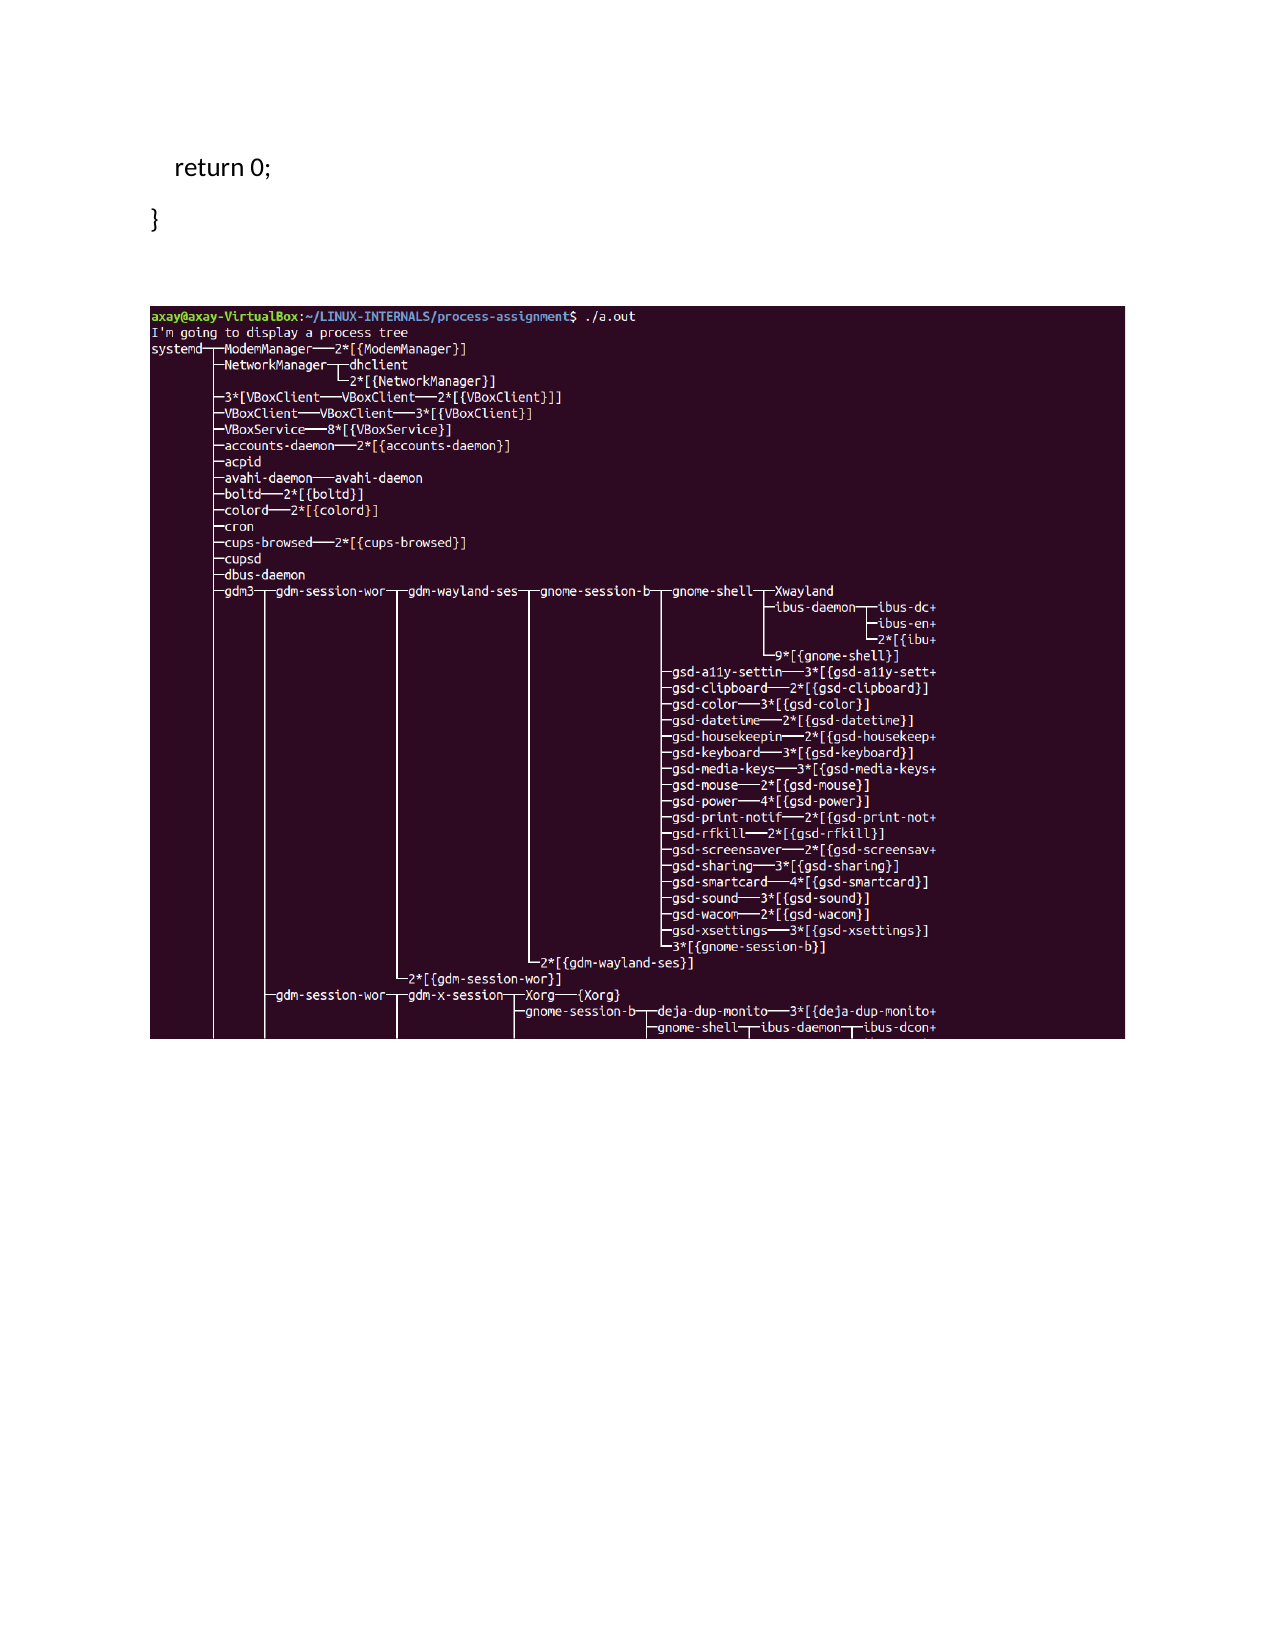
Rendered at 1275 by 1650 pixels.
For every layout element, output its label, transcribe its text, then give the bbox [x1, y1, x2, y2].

text } [150, 202, 1125, 235]
picture [150, 306, 1125, 1039]
text return 0; [150, 150, 1125, 183]
